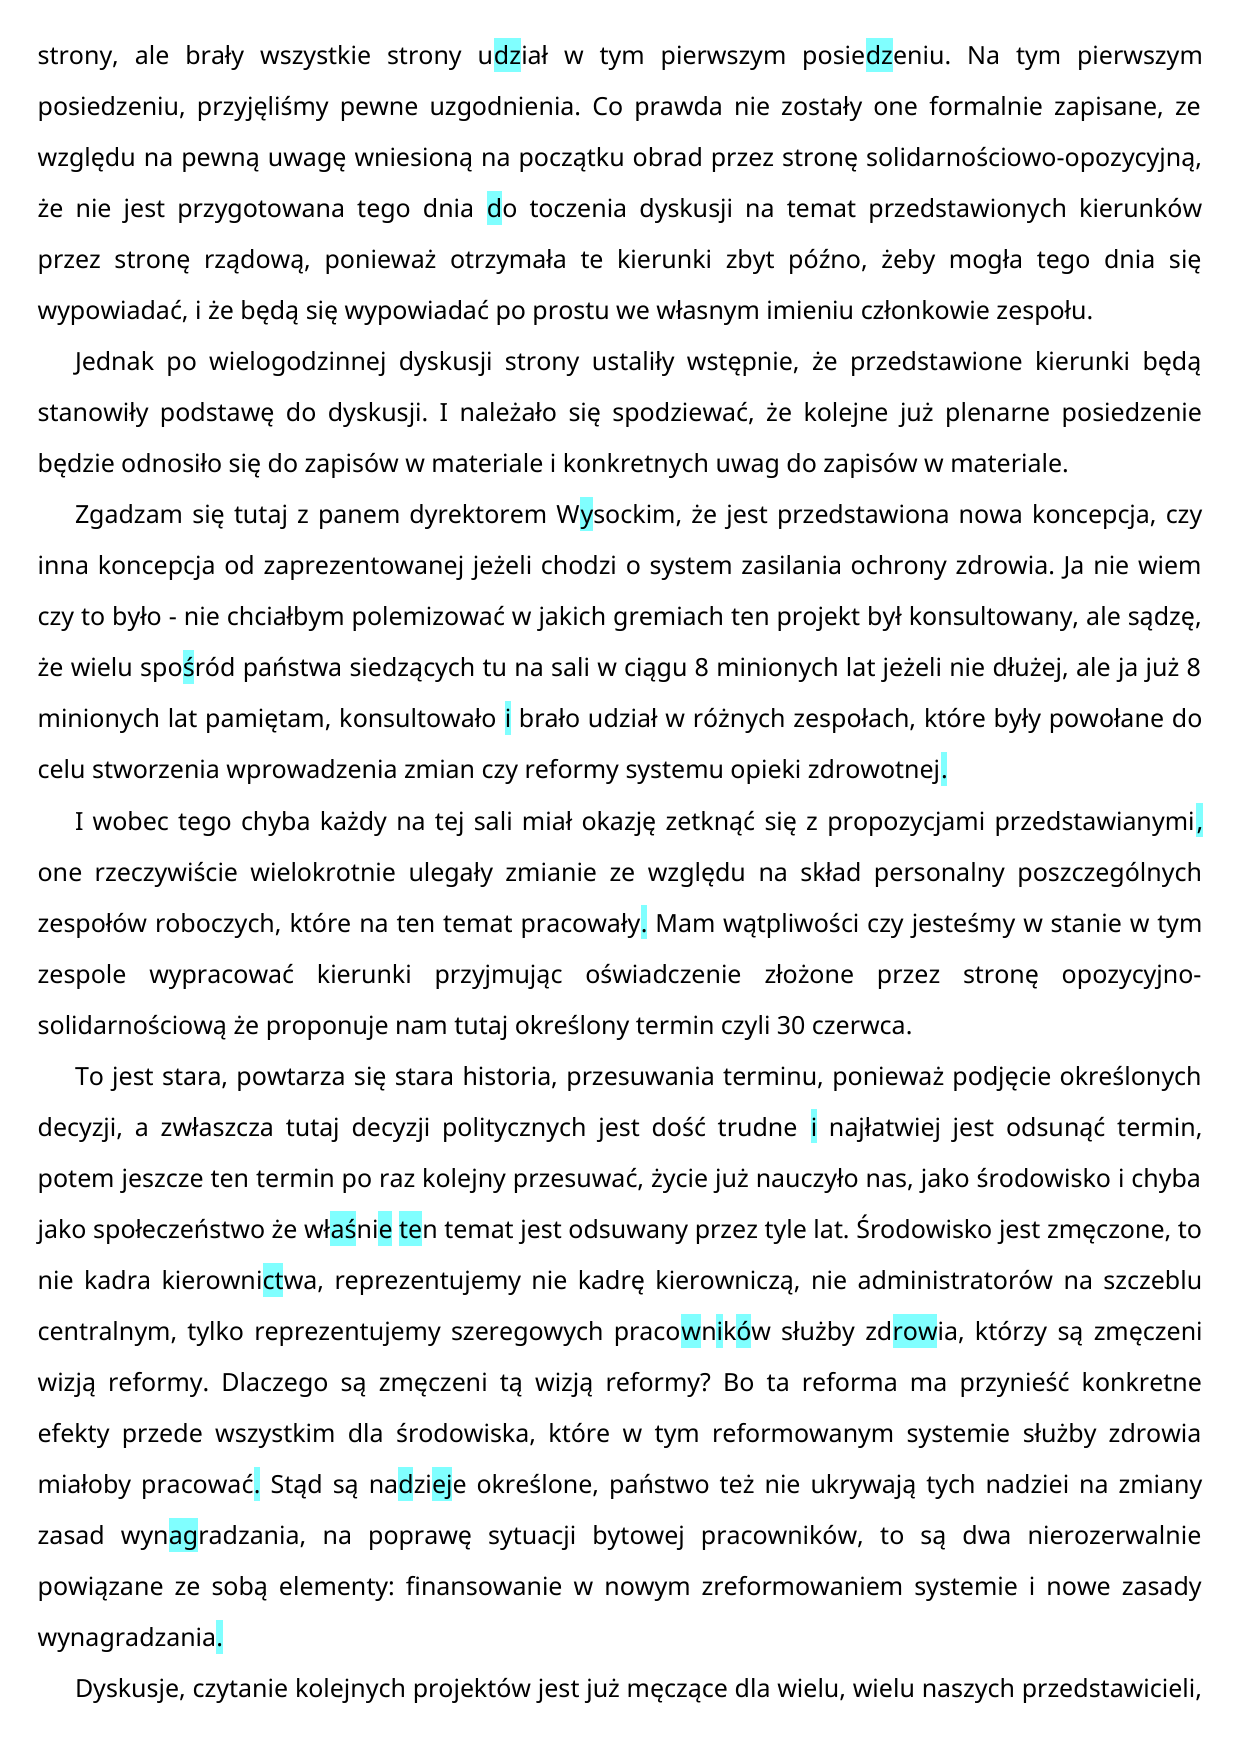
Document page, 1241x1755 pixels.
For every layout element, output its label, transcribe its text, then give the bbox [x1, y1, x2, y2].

text strony, ale brały wszystkie strony udział w tym pierwszym posiedzeniu. Na tym pierwszym posiedzeniu, przyjęliśmy pewne uzgodnienia. Co prawda nie zostały one formalnie zapisane, ze względu na pewną uwagę wniesioną na początku obrad przez stronę solidarnościowo-opozycyjną, że nie jest przygotowana tego dnia do toczenia dyskusji na temat przedstawionych kierunków przez stronę rządową, ponieważ otrzymała te kierunki zbyt późno, żeby mogła tego dnia się wypowiadać, i że będą się wypowiadać po prostu we własnym imieniu członkowie zespołu. [37, 37, 1203, 327]
text To jest stara, powtarza się stara historia, przesuwania terminu, ponieważ podjęcie określonych decyzji, a zwłaszcza tutaj decyzji politycznych jest dość trudne i najłatwiej jest odsunąć termin, potem jeszcze ten termin po raz kolejny przesuwać, życie już nauczyło nas, jako środowisko i chyba jako społeczeństwo że właśnie ten temat jest odsuwany przez tyle lat. Środowisko jest zmęczone, to nie kadra kierownictwa, reprezentujemy nie kadrę kierowniczą, nie administratorów na szczeblu centralnym, tylko reprezentujemy szeregowych pracowników służby zdrowia, którzy są zmęczeni wizją reformy. Dlaczego są zmęczeni tą wizją reformy? Bo ta reforma ma przynieść konkretne efekty przede wszystkim dla środowiska, które w tym reformowanym systemie służby zdrowia miałoby pracować. Stąd są nadzieje określone, państwo też nie ukrywają tych nadziei na zmiany zasad wynagradzania, na poprawę sytuacji bytowej pracowników, to są dwa nierozerwalnie powiązane ze sobą elementy: finansowanie w nowym zreformowaniem systemie i nowe zasady wynagradzania. [37, 1058, 1203, 1654]
text Dyskusje, czytanie kolejnych projektów jest już męczące dla wielu, wielu naszych przedstawicieli, [37, 1671, 1203, 1705]
text Zgadzam się tutaj z panem dyrektorem Wysockim, że jest przedstawiona nowa koncepcja, czy inna koncepcja od zaprezentowanej jeżeli chodzi o system zasilania ochrony zdrowia. Ja nie wiem czy to było - nie chciałbym polemizować w jakich gremiach ten projekt był konsultowany, ale sądzę, że wielu spośród państwa siedzących tu na sali w ciągu 8 minionych lat jeżeli nie dłużej, ale ja już 8 minionych lat pamiętam, konsultowało i brało udział w różnych zespołach, które były powołane do celu stworzenia wprowadzenia zmian czy reformy systemu opieki zdrowotnej. [37, 497, 1203, 786]
text I wobec tego chyba każdy na tej sali miał okazję zetknąć się z propozycjami przedstawianymi, one rzeczywiście wielokrotnie ulegały zmianie ze względu na skład personalny poszczególnych zespołów roboczych, które na ten temat pracowały. Mam wątpliwości czy jesteśmy w stanie w tym zespole wypracować kierunki przyjmując oświadczenie złożone przez stronę opozycyjno-solidarnościową że proponuje nam tutaj określony termin czyli 30 czerwca. [37, 803, 1203, 1041]
text Jednak po wielogodzinnej dyskusji strony ustaliły wstępnie, że przedstawione kierunki będą stanowiły podstawę do dyskusji. I należało się spodziewać, że kolejne już plenarne posiedzenie będzie odnosiło się do zapisów w materiale i konkretnych uwag do zapisów w materiale. [37, 344, 1203, 480]
